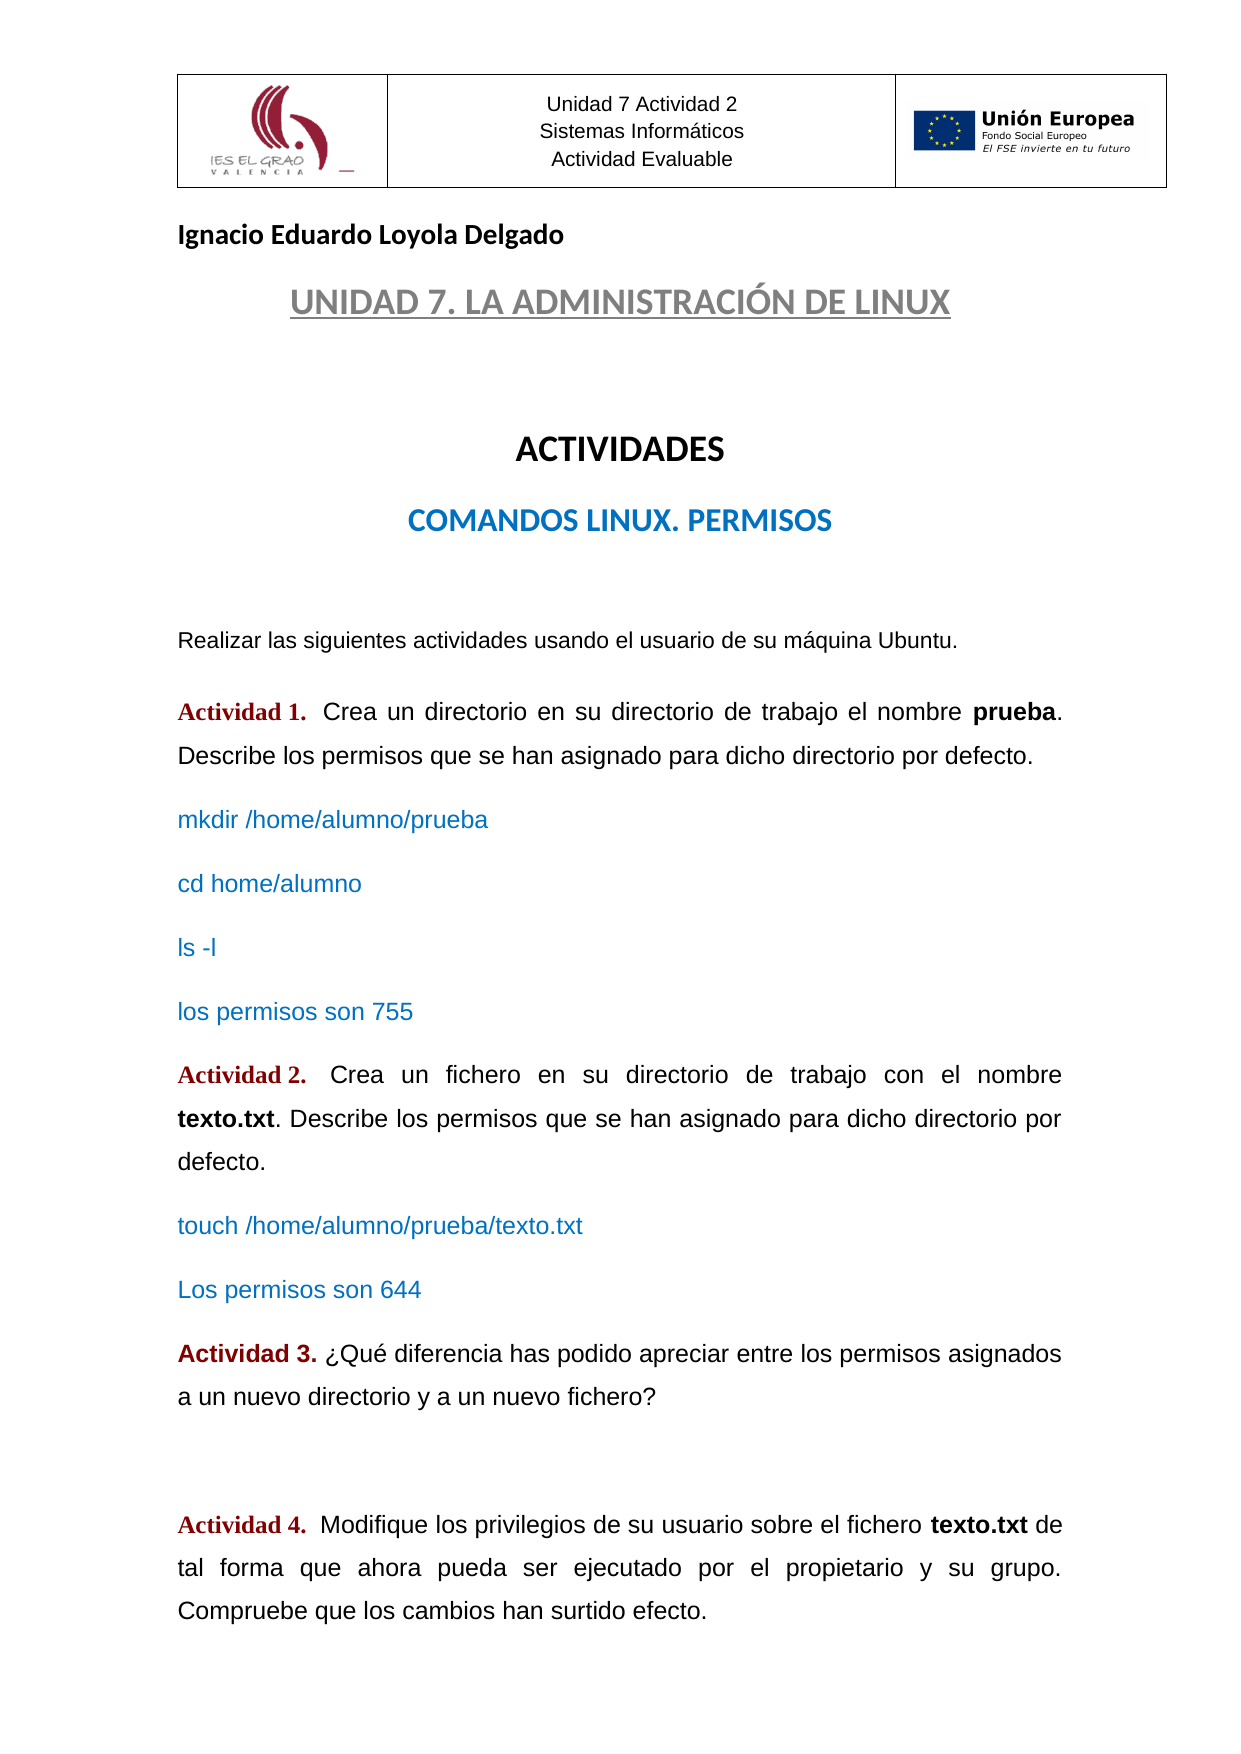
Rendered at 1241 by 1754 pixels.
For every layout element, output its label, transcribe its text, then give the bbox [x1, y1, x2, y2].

list Crea un directorio en su directorio de trabajo el nombre prueba. Describe los permisos que se han asignado para dicho directorio por defecto. [177, 697, 1063, 769]
text ls -l [177, 932, 1063, 961]
text COMANDOS LINUX. PERMISOS [177, 499, 1063, 539]
text Ignacio Eduardo Loyola Delgado [177, 216, 1063, 252]
list Modifique los privilegios de su usuario sobre el fichero texto.txt de tal forma que ahora pueda ser ejecutado por el propietario y su grupo. Compruebe que los cambios han surtido efecto. [177, 1510, 1063, 1625]
text ACTIVIDADES [177, 425, 1063, 471]
list Crea un fichero en su directorio de trabajo con el nombre texto.txt. Describe los permisos que se han asignado para dicho directorio por defecto. [177, 1060, 1063, 1176]
text mkdir /home/alumno/prueba [177, 804, 1063, 833]
text los permisos son 755 [177, 996, 1063, 1025]
text touch /home/alumno/prueba/texto.txt [177, 1211, 1063, 1239]
text Los permisos son 644 [177, 1275, 1063, 1303]
list ¿Qué diferencia has podido apreciar entre los permisos asignados a un nuevo directorio y a un nuevo fichero? [177, 1339, 1063, 1411]
text Realizar las siguientes actividades usando el usuario de su máquina Ubuntu. [177, 627, 1063, 653]
picture [210, 85, 355, 177]
text UNIDAD 7. LA ADMINISTRACIÓN DE LINUX [177, 278, 1063, 324]
picture [906, 103, 1150, 159]
text cd home/alumno [177, 868, 1063, 897]
